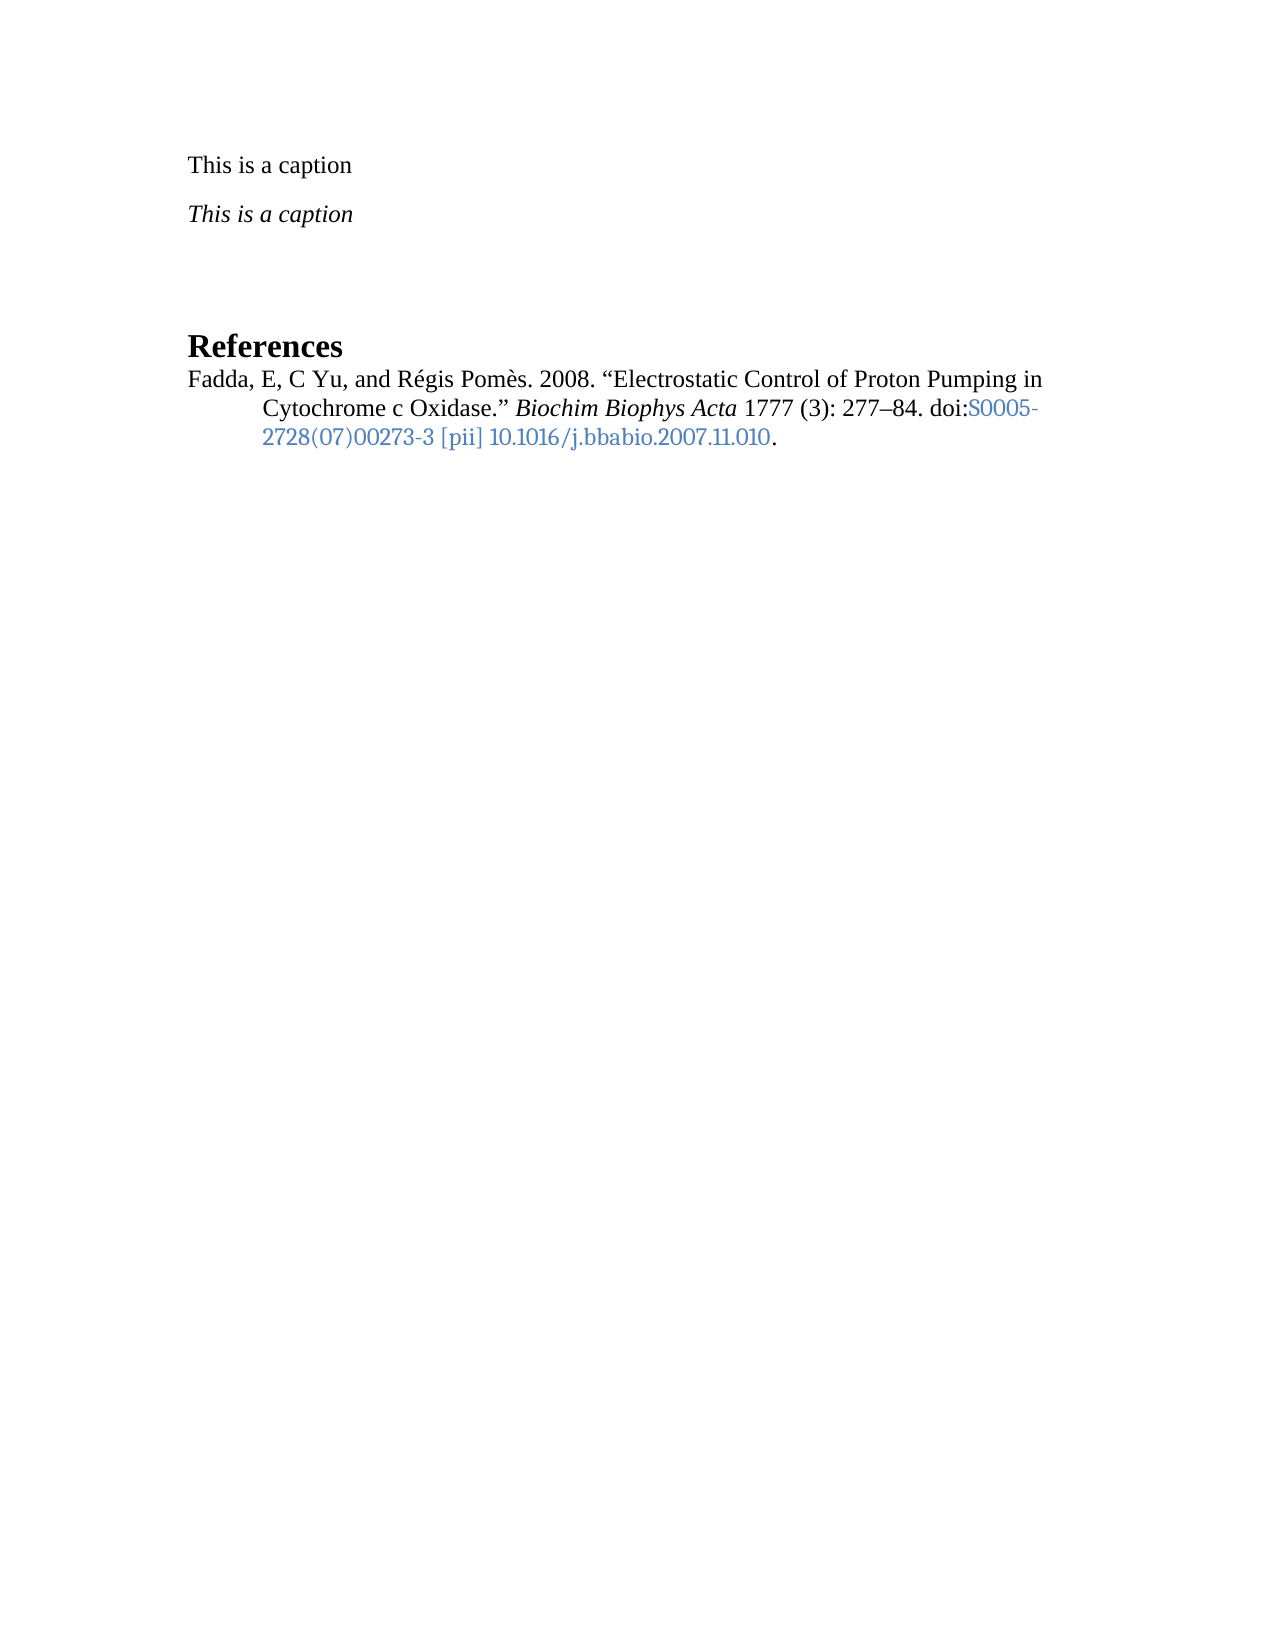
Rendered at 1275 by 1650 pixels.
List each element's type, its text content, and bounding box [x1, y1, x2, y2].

text Fadda, E, C Yu, and Régis Pomès. 2008. “Electrostatic Control of Proton Pumping in Cytochrome c Oxidase.” Biochim Biophys Acta 1777 (3): 277–84. doi:S0005-2728(07)00273-3 [pii] 10.1016/j.bbabio.2007.11.010. [187, 364, 1087, 452]
subtitle References [187, 326, 1087, 364]
text This is a caption [187, 150, 1087, 179]
text This is a caption [187, 199, 1087, 228]
